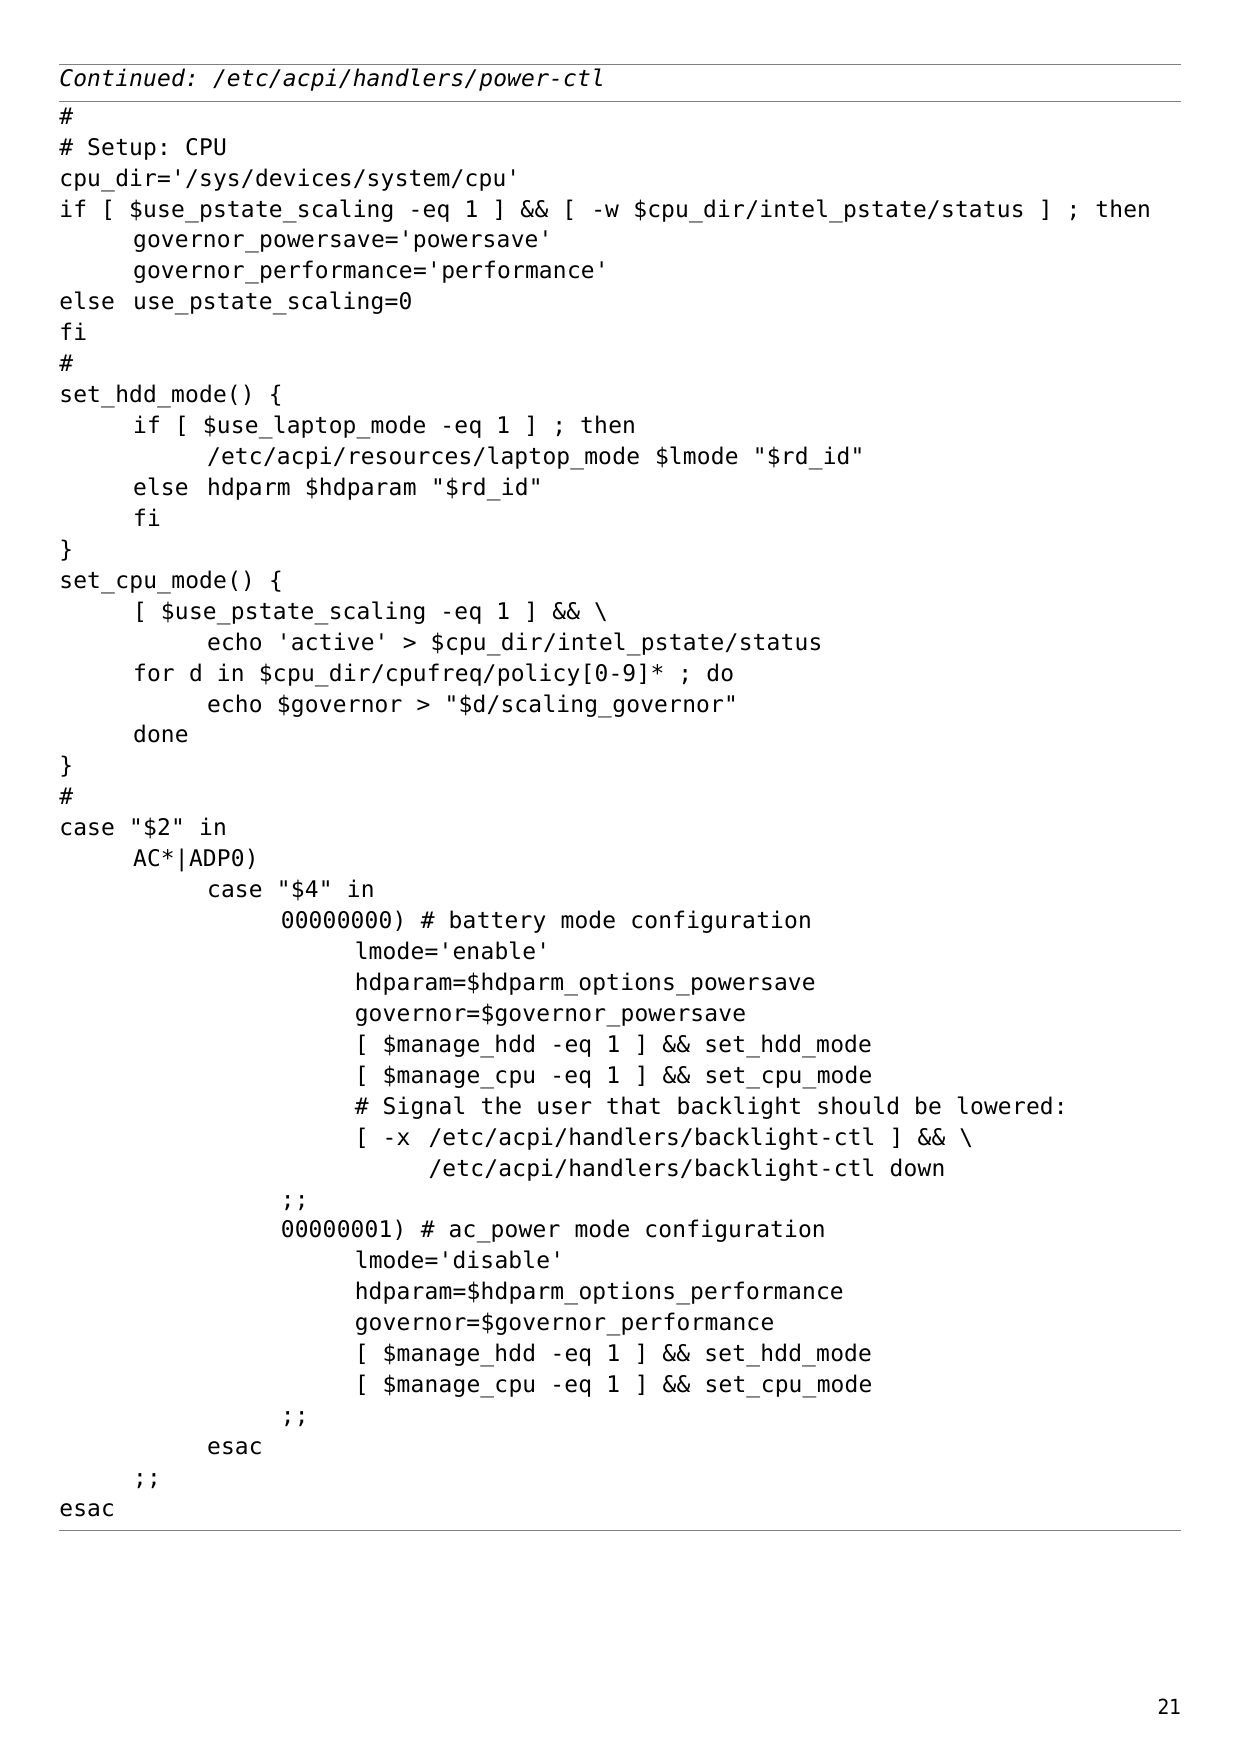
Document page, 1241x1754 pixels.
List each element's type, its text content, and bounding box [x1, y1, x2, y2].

text # Setup: CPU [59, 134, 1181, 161]
text 00000000) # battery mode configuration [59, 907, 1181, 934]
text governor_performance='performance' [59, 257, 1181, 284]
text # Signal the user that backlight should be lowered: [59, 1093, 1181, 1120]
text governor=$governor_performance [59, 1309, 1181, 1336]
text governor=$governor_powersave [59, 1000, 1181, 1027]
text fi [59, 505, 1181, 532]
text # [59, 350, 1181, 377]
text esac [59, 1495, 1181, 1522]
text governor_powersave='powersave' [59, 226, 1181, 253]
text esac [59, 1433, 1181, 1460]
text case "$2" in [59, 814, 1181, 841]
text echo 'active' > $cpu_dir/intel_pstate/status [59, 629, 1181, 656]
text # [59, 103, 1181, 130]
text [ $manage_cpu -eq 1 ] && set_cpu_mode [59, 1371, 1181, 1398]
text done [59, 721, 1181, 748]
text for d in $cpu_dir/cpufreq/policy[0-9]* ; do [59, 659, 1181, 687]
text [ $manage_hdd -eq 1 ] && set_hdd_mode [59, 1031, 1181, 1058]
text if [ $use_pstate_scaling -eq 1 ] && [ -w $cpu_dir/intel_pstate/status ] ; then [59, 196, 1181, 222]
text 00000001) # ac_power mode configuration [59, 1216, 1181, 1243]
text else use_pstate_scaling=0 [59, 288, 1181, 315]
text cpu_dir='/sys/devices/system/cpu' [59, 164, 1181, 192]
text ;; [59, 1402, 1181, 1429]
text else hdparm $hdparam "$rd_id" [59, 474, 1181, 501]
text # [59, 783, 1181, 810]
text echo $governor > "$d/scaling_governor" [59, 691, 1181, 717]
text AC*|ADP0) [59, 845, 1181, 872]
text lmode='enable' [59, 938, 1181, 965]
text [ $manage_hdd -eq 1 ] && set_hdd_mode [59, 1340, 1181, 1367]
text [ $manage_cpu -eq 1 ] && set_cpu_mode [59, 1062, 1181, 1089]
text Continued: /etc/acpi/handlers/power-ctl [59, 65, 1181, 92]
text set_cpu_mode() { [59, 567, 1181, 594]
text set_hdd_mode() { [59, 381, 1181, 408]
text lmode='disable' [59, 1247, 1181, 1274]
text [ $use_pstate_scaling -eq 1 ] && \ [59, 598, 1181, 625]
text case "$4" in [59, 876, 1181, 903]
text if [ $use_laptop_mode -eq 1 ] ; then [59, 412, 1181, 439]
text hdparam=$hdparm_options_powersave [59, 969, 1181, 996]
text [ -x /etc/acpi/handlers/backlight-ctl ] && \ [59, 1124, 1181, 1151]
text hdparam=$hdparm_options_performance [59, 1278, 1181, 1305]
text } [59, 536, 1181, 563]
text /etc/acpi/resources/laptop_mode $lmode "$rd_id" [59, 443, 1181, 470]
text fi [59, 319, 1181, 346]
text } [59, 752, 1181, 779]
text /etc/acpi/handlers/backlight-ctl down [59, 1154, 1181, 1182]
text ;; [59, 1186, 1181, 1212]
text ;; [59, 1464, 1181, 1491]
